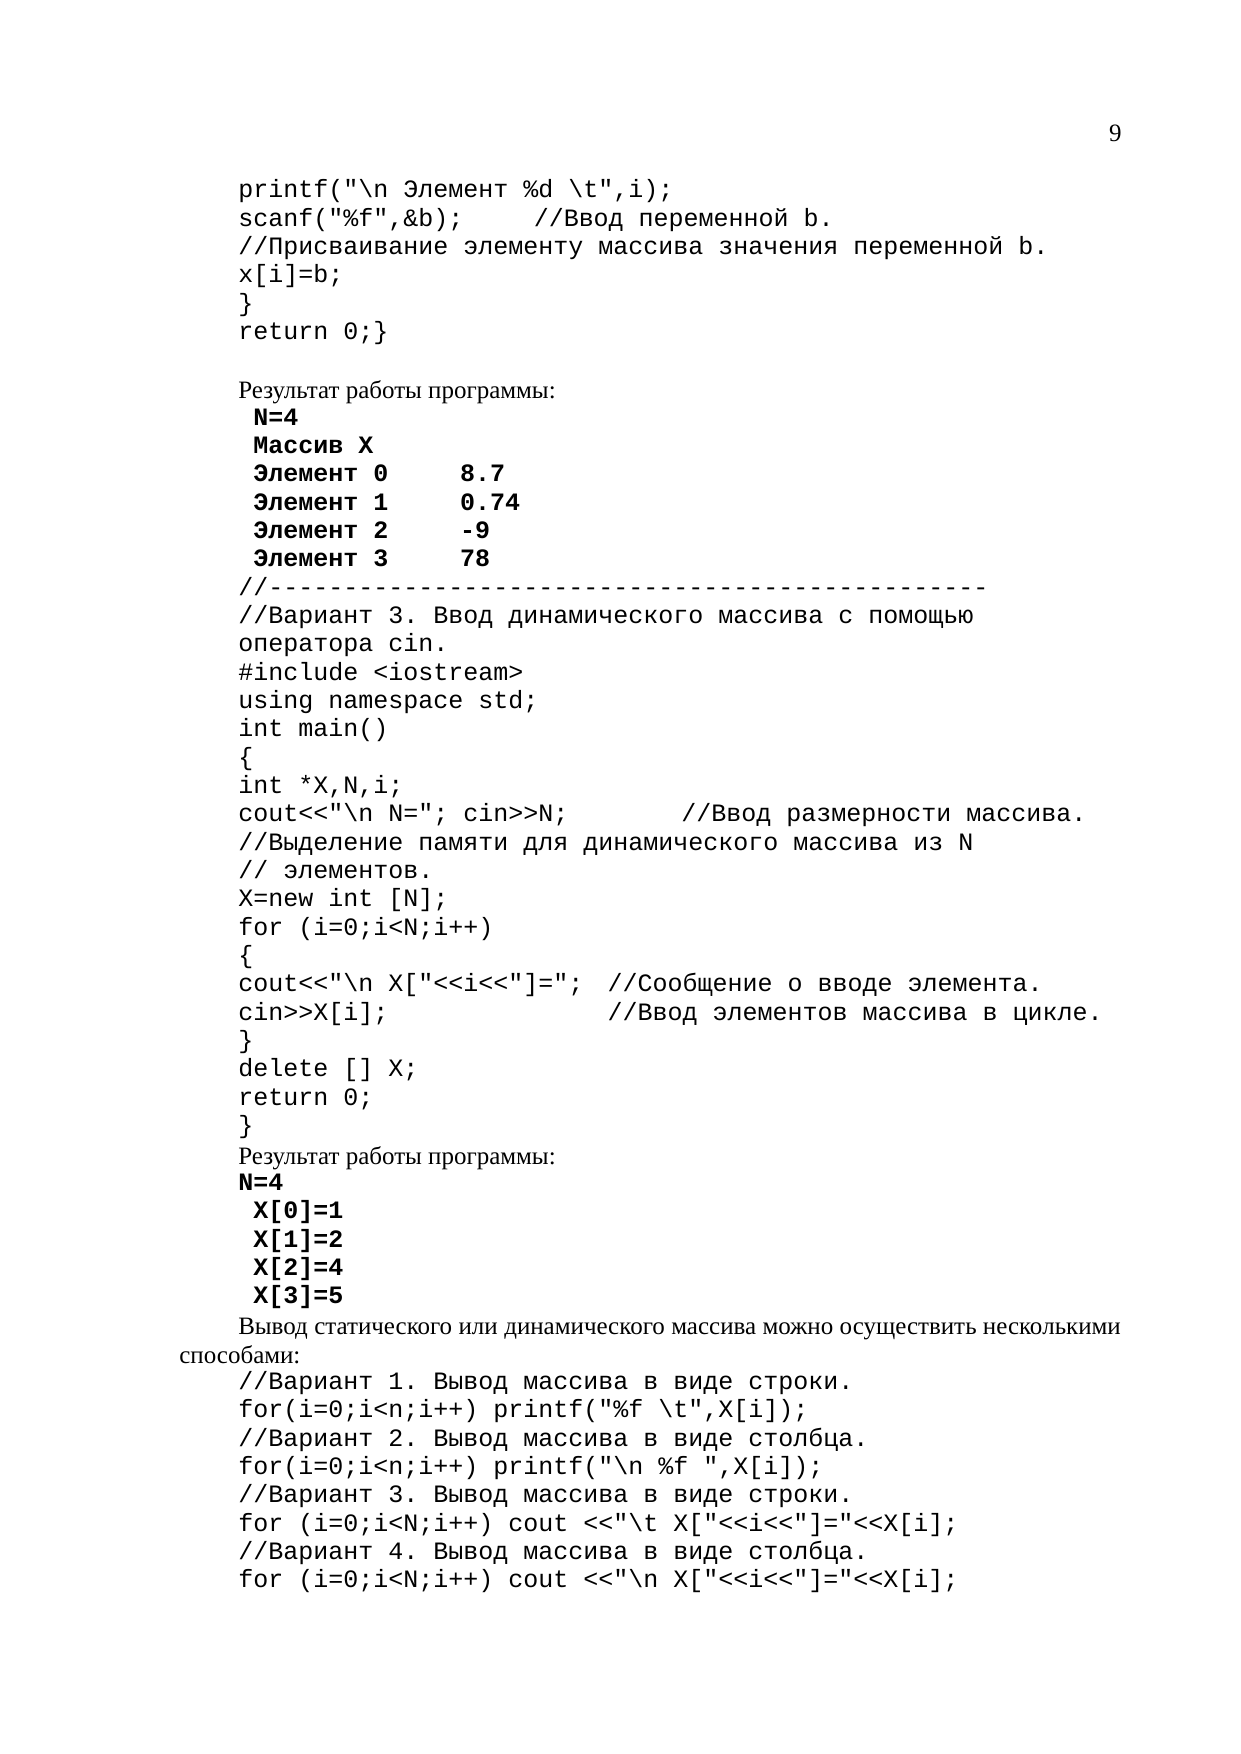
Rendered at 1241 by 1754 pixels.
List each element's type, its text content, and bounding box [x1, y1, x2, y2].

text N=4 [238, 1169, 1121, 1198]
text Массив X [238, 432, 1121, 461]
text scanf("%f",&b); //Ввод переменной b. [238, 205, 1121, 234]
text //Вариант 4. Вывод массива в виде столбца. [238, 1539, 1121, 1567]
text cin>>X[i]; //Ввод элементов массива в цикле. [238, 999, 1121, 1027]
text } [238, 1027, 1121, 1056]
text { [238, 744, 1121, 772]
text Результат работы программы: [179, 375, 1121, 404]
text for (i=0;i<N;i++) cout <<"\t X["<<i<<"]="<<X[i]; [238, 1510, 1121, 1539]
text cout<<"\n X["<<i<<"]="; //Сообщение о вводе элемента. [238, 971, 1121, 999]
text delete [] X; [238, 1056, 1121, 1084]
text X=new int [N]; [238, 886, 1121, 914]
text x[i]=b; [238, 262, 1121, 290]
text X[3]=5 [238, 1283, 1121, 1311]
text //Вариант 3. Ввод динамического массива с помощью оператора cin. [238, 602, 1121, 659]
text Элемент 0 8.7 [238, 461, 1121, 489]
text for (i=0;i<N;i++) cout <<"\n X["<<i<<"]="<<X[i]; [238, 1567, 1121, 1595]
text X[1]=2 [238, 1226, 1121, 1254]
text Вывод статического или динамического массива можно осуществить несколькими способами: [179, 1311, 1121, 1369]
text for(i=0;i<n;i++) printf("\n %f ",X[i]); [238, 1454, 1121, 1482]
text Результат работы программы: [179, 1141, 1121, 1169]
text } [238, 290, 1121, 319]
text } [238, 1112, 1121, 1141]
text //Присваивание элементу массива значения переменной b. [238, 234, 1121, 262]
text printf("\n Элемент %d \t",i); [238, 177, 1121, 205]
text { [238, 942, 1121, 971]
text X[2]=4 [238, 1254, 1121, 1283]
text //Выделение памяти для динамического массива из N [238, 829, 1121, 857]
text for(i=0;i<n;i++) printf("%f \t",X[i]); [238, 1397, 1121, 1425]
text #include <iostream> [238, 659, 1121, 687]
text return 0; [238, 1084, 1121, 1112]
text return 0;} [238, 319, 1121, 347]
text cout<<"\n N="; cin>>N; //Ввод размерности массива. [238, 801, 1121, 829]
text X[0]=1 [238, 1198, 1121, 1226]
text N=4 [238, 404, 1121, 432]
text Элемент 3 78 [238, 546, 1121, 574]
text using namespace std; [238, 687, 1121, 716]
text for (i=0;i<N;i++) [238, 914, 1121, 942]
text int *X,N,i; [238, 772, 1121, 801]
text //Вариант 1. Вывод массива в виде строки. [238, 1369, 1121, 1397]
text Элемент 2 -9 [238, 517, 1121, 546]
text //------------------------------------------------ [238, 574, 1121, 602]
text // элементов. [238, 857, 1121, 886]
text //Вариант 2. Вывод массива в виде столбца. [238, 1425, 1121, 1454]
text int main() [238, 716, 1121, 744]
text Элемент 1 0.74 [238, 489, 1121, 517]
text //Вариант 3. Вывод массива в виде строки. [238, 1482, 1121, 1510]
